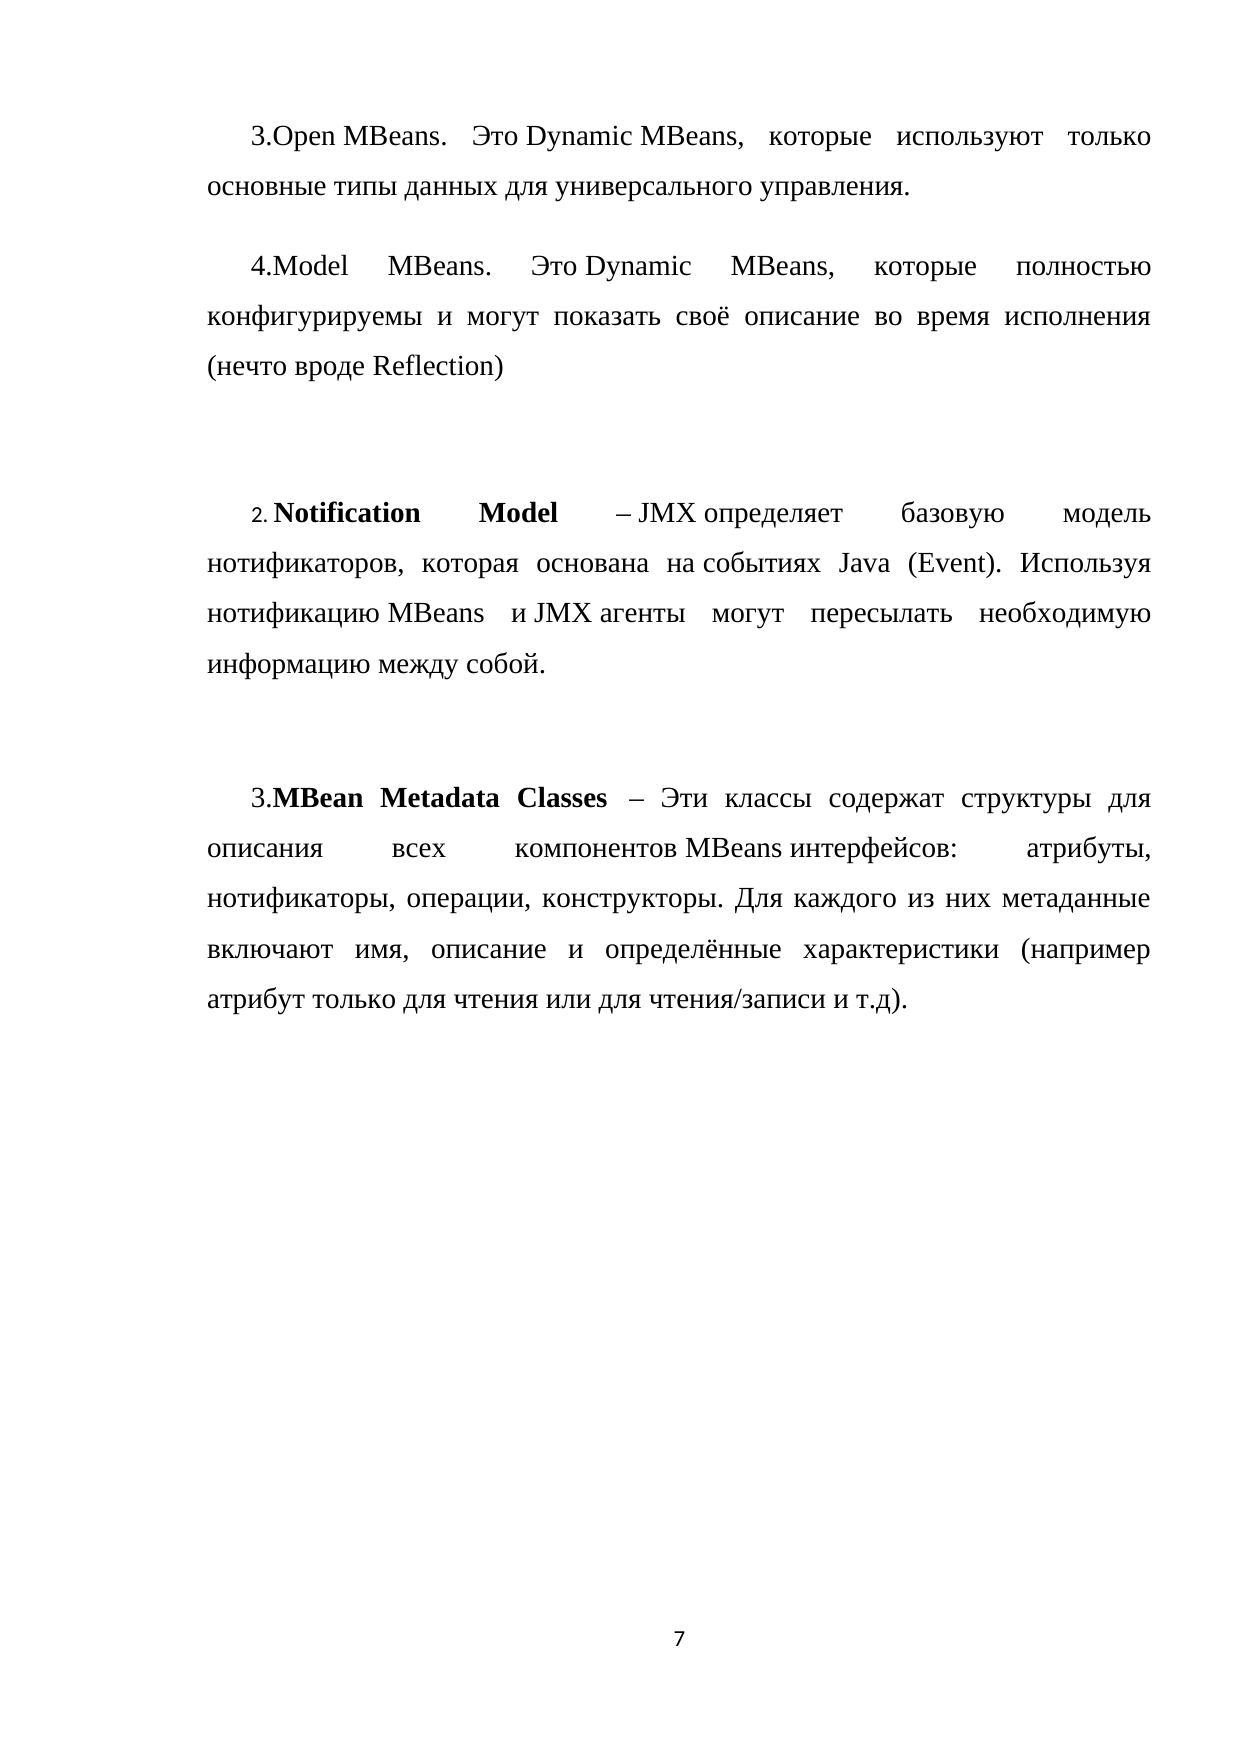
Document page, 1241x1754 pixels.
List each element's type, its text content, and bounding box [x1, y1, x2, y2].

text 3.Open MBeans. Это Dynamic MBeans, которые используют только основные типы данных для универсального управления. [207, 118, 1152, 202]
text 4.Model MBeans. Это Dynamic MBeans, которые полностью конфигурируемы и могут показать своё описание во время исполнения (нечто вроде Reflection) [207, 248, 1152, 382]
list Notification Model – JMX определяет базовую модель нотификаторов, которая основана на событиях Java (Event). Используя нотификацию MBeans и JMX агенты могут пересылать необходимую информацию между собой. [207, 495, 1152, 679]
text 3.MBean Metadata Classes – Эти классы содержат структуры для описания всех компонентов MBeans интерфейсов: атрибуты, нотификаторы, операции, конструкторы. Для каждого из них метаданные включают имя, описание и определённые характеристики (например атрибут только для чтения или для чтения/записи и т.д). [207, 780, 1152, 1015]
